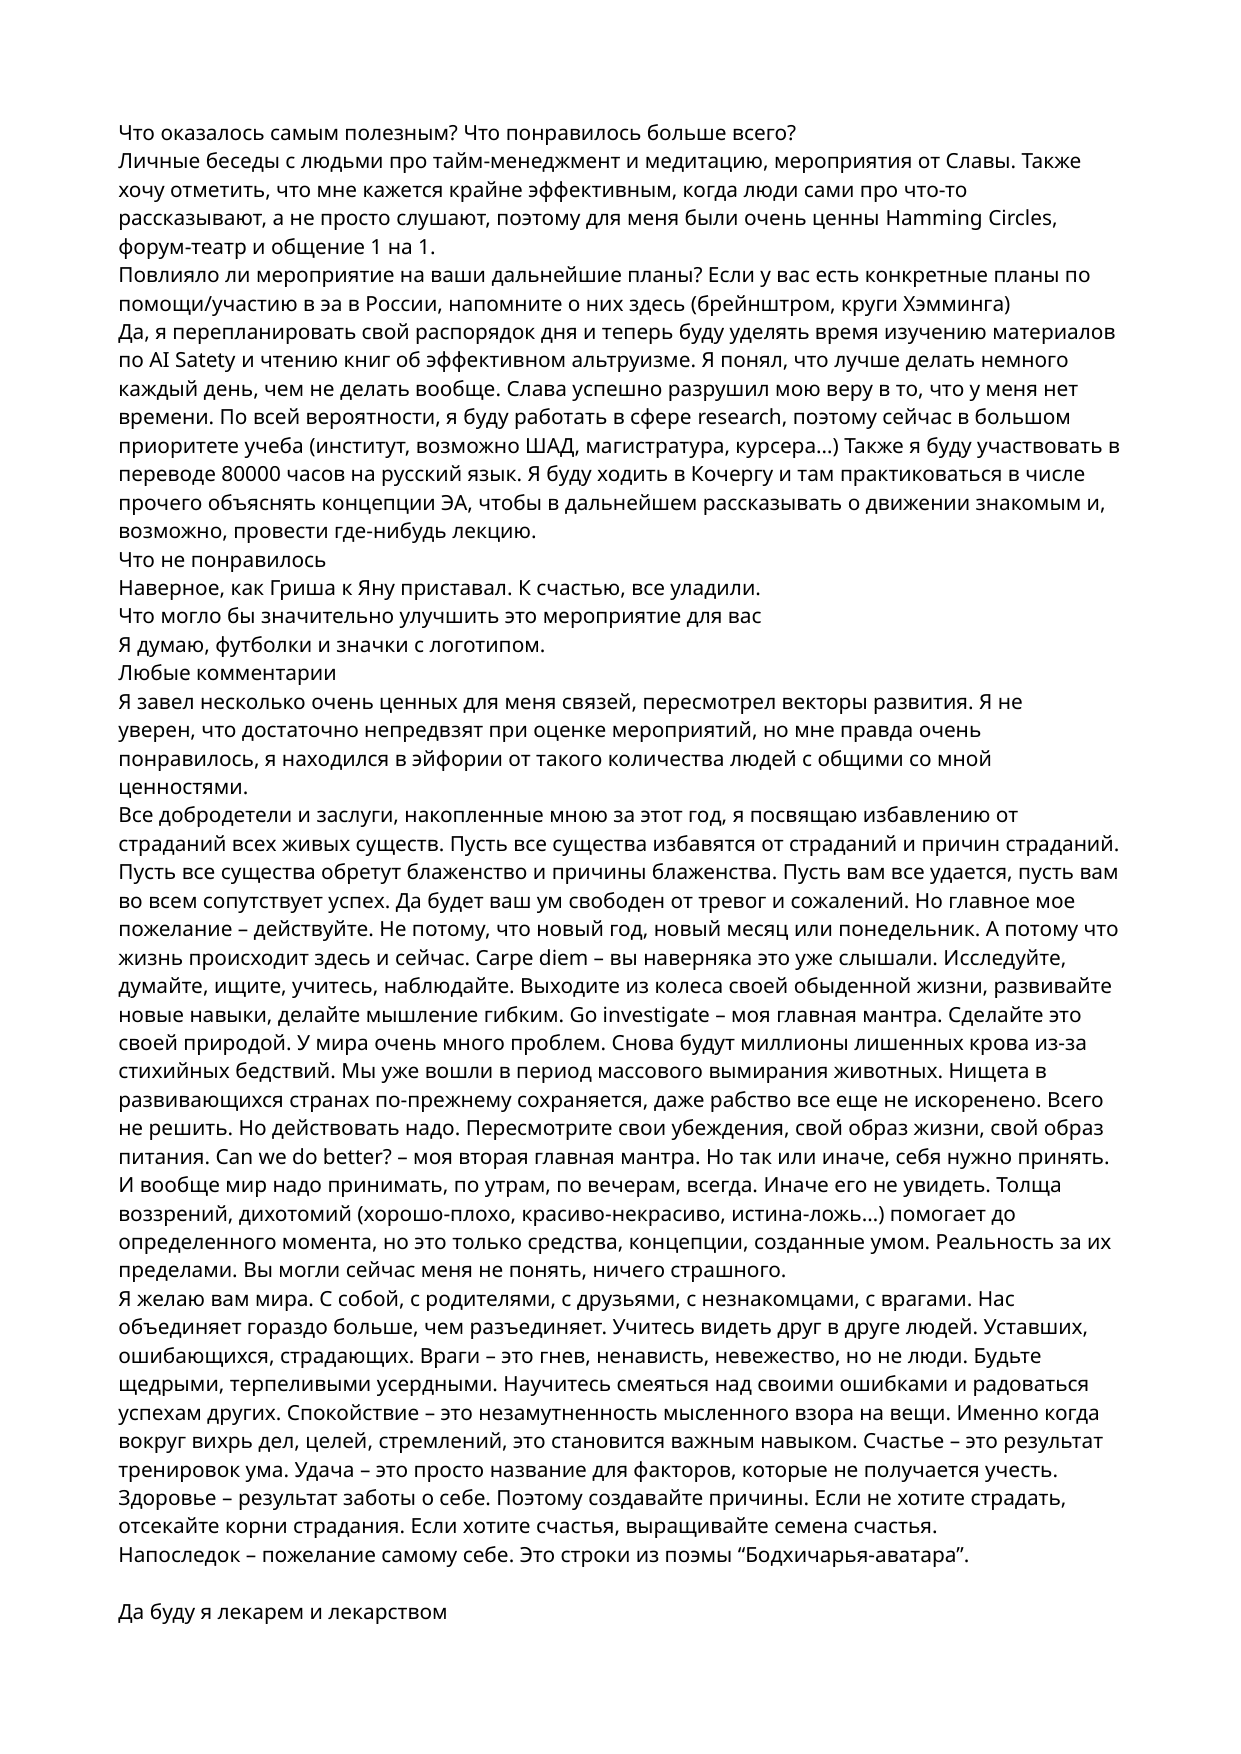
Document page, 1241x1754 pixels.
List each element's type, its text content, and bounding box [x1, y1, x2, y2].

text Что могло бы значительно улучшить это мероприятие для вас [118, 602, 1122, 630]
text Да, я перепланировать свой распорядок дня и теперь буду уделять время изучению материалов по AI Satety и чтению книг об эффективном альтруизме. Я понял, что лучше делать немного каждый день, чем не делать вообще. Слава успешно разрушил мою веру в то, что у меня нет времени. По всей вероятности, я буду работать в сфере research, поэтому сейчас в большом приоритете учеба (институт, возможно ШАД, магистратура, курсера…) Также я буду участвовать в переводе 80000 часов на русский язык. Я буду ходить в Кочергу и там практиковаться в числе прочего объяснять концепции ЭА, чтобы в дальнейшем рассказывать о движении знакомым и, возможно, провести где-нибудь лекцию. [118, 317, 1122, 545]
text Что оказалось самым полезным? Что понравилось больше всего? [118, 118, 1122, 147]
text Напоследок – пожелание самому себе. Это строки из поэмы “Бодхичарья-аватара”. [118, 1540, 1122, 1568]
text Личные беседы с людьми про тайм-менеджмент и медитацию, мероприятия от Славы. Также хочу отметить, что мне кажется крайне эффективным, когда люди сами про что-то рассказывают, а не просто слушают, поэтому для меня были очень ценны Hamming Circles, форум-театр и общение 1 на 1. [118, 147, 1122, 260]
text Я желаю вам мира. С собой, с родителями, с друзьями, с незнакомцами, с врагами. Нас объединяет гораздо больше, чем разъединяет. Учитесь видеть друг в друге людей. Уставших, ошибающихся, страдающих. Враги – это гнев, ненависть, невежество, но не люди. Будьте щедрыми, терпеливыми усердными. Научитесь смеяться над своими ошибками и радоваться успехам других. Спокойствие – это незамутненность мысленного взора на вещи. Именно когда вокруг вихрь дел, целей, стремлений, это становится важным навыком. Счастье – это результат тренировок ума. Удача – это просто название для факторов, которые не получается учесть. Здоровье – результат заботы о себе. Поэтому создавайте причины. Если не хотите страдать, отсекайте корни страдания. Если хотите счастья, выращивайте семена счастья. [118, 1284, 1122, 1540]
text Что не понравилось [118, 545, 1122, 573]
text Да буду я лекарем и лекарством [118, 1597, 1122, 1625]
text Наверное, как Гриша к Яну приставал. К счастью, все уладили. [118, 573, 1122, 602]
text Любые комментарии [118, 658, 1122, 687]
text Я завел несколько очень ценных для меня связей, пересмотрел векторы развития. Я не уверен, что достаточно непредвзят при оценке мероприятий, но мне правда очень понравилось, я находился в эйфории от такого количества людей с общими со мной ценностями. [118, 687, 1039, 801]
text Я думаю, футболки и значки с логотипом. [118, 630, 1122, 658]
text Все добродетели и заслуги, накопленные мною за этот год, я посвящаю избавлению от страданий всех живых существ. Пусть все существа избавятся от страданий и причин страданий. Пусть все существа обретут блаженство и причины блаженства. Пусть вам все удается, пусть вам во всем сопутствует успех. Да будет ваш ум свободен от тревог и сожалений. Но главное мое пожелание – действуйте. Не потому, что новый год, новый месяц или понедельник. А потому что жизнь происходит здесь и сейчас. Carpe diem – вы наверняка это уже слышали. Исследуйте, думайте, ищите, учитесь, наблюдайте. Выходите из колеса своей обыденной жизни, развивайте новые навыки, делайте мышление гибким. Go investigate – моя главная мантра. Сделайте это своей природой. У мира очень много проблем. Снова будут миллионы лишенных крова из-за стихийных бедствий. Мы уже вошли в период массового вымирания животных. Нищета в развивающихся странах по-прежнему сохраняется, даже рабство все еще не искоренено. Всего не решить. Но действовать надо. Пересмотрите свои убеждения, свой образ жизни, свой образ питания. Can we do better? – моя вторая главная мантра. Но так или иначе, себя нужно принять. И вообще мир надо принимать, по утрам, по вечерам, всегда. Иначе его не увидеть. Толща воззрений, дихотомий (хорошо-плохо, красиво-некрасиво, истина-ложь…) помогает до определенного момента, но это только средства, концепции, созданные умом. Реальность за их пределами. Вы могли сейчас меня не понять, ничего страшного. [118, 801, 1122, 1284]
text Повлияло ли мероприятие на ваши дальнейшие планы? Если у вас есть конкретные планы по помощи/участию в эа в России, напомните о них здесь (брейнштром, круги Хэмминга) [118, 260, 1122, 317]
